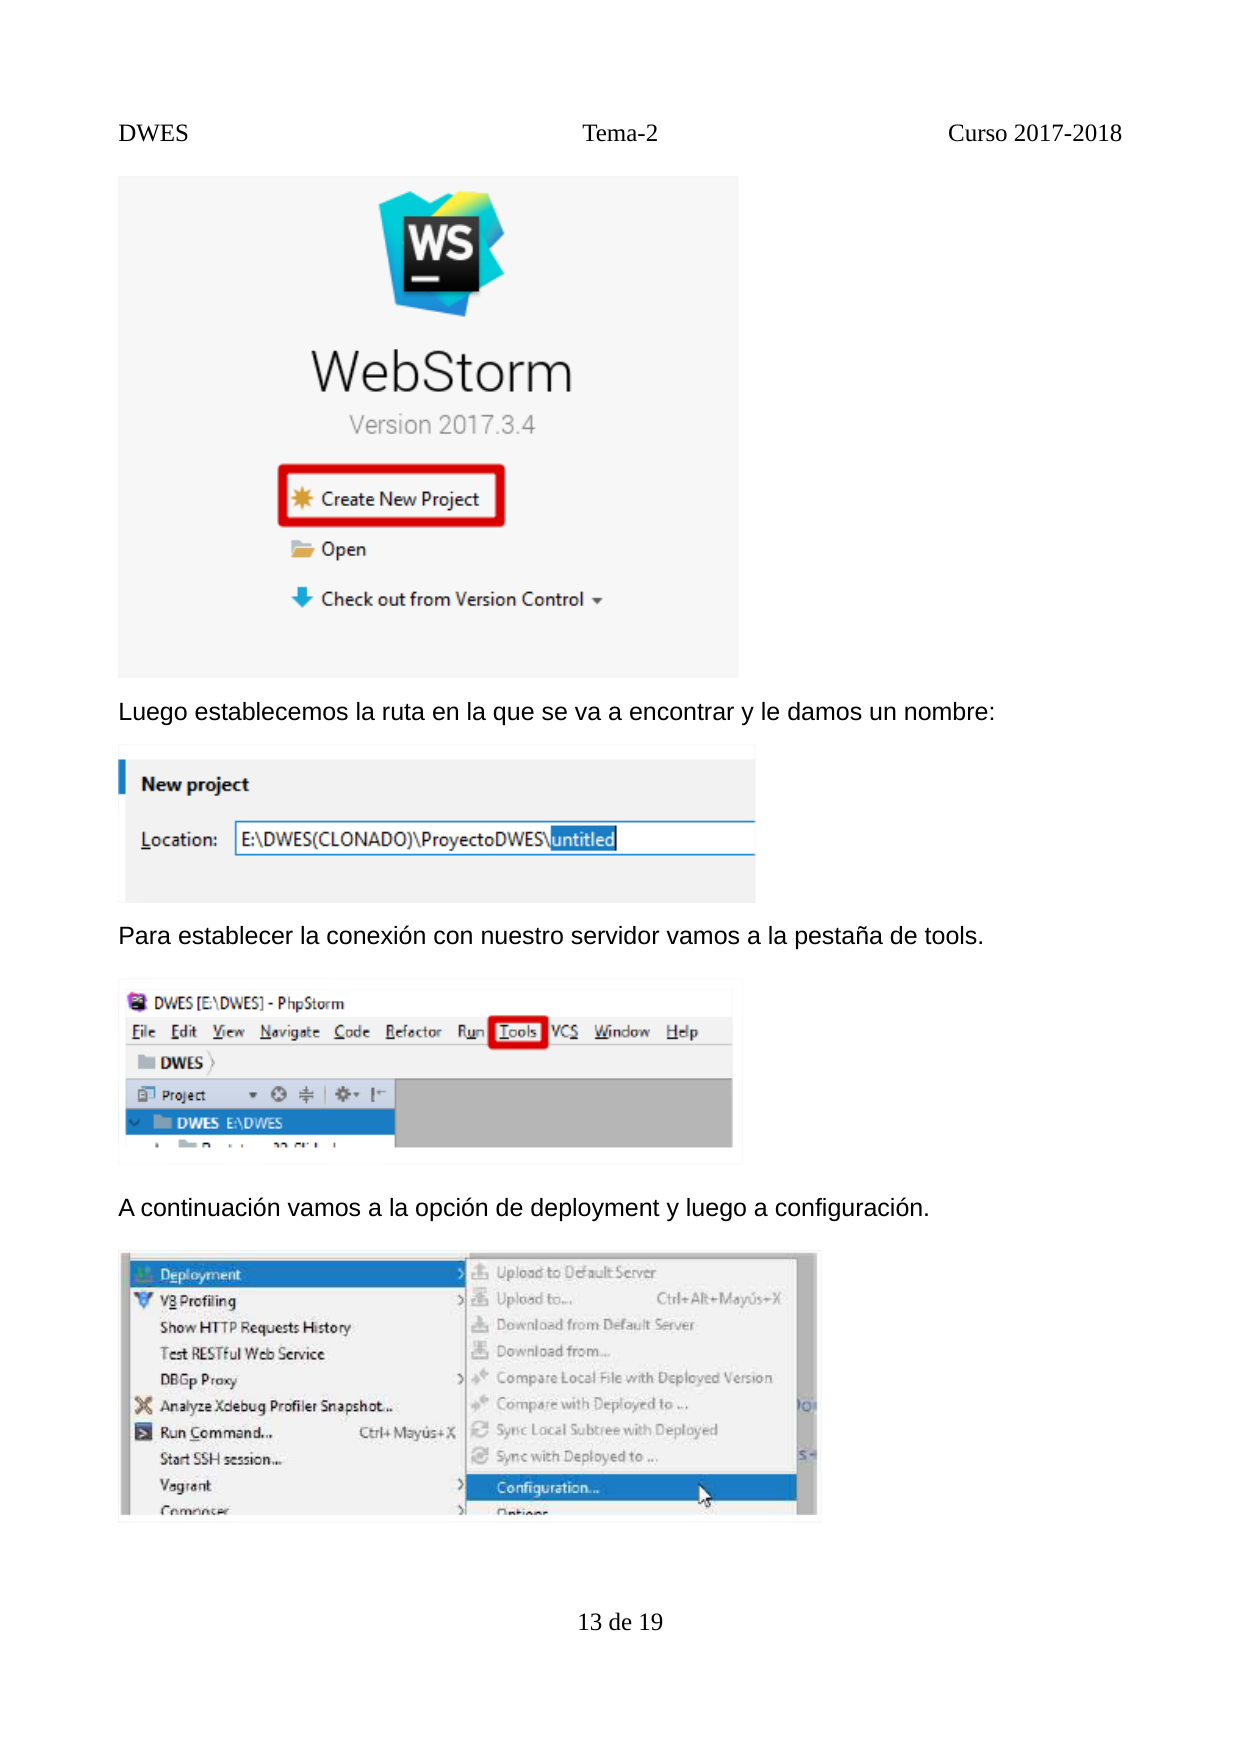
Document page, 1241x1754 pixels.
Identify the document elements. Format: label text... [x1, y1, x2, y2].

picture [118, 978, 744, 1165]
text Luego establecemos la ruta en la que se va a encontrar y le damos un nombre: [118, 697, 1122, 726]
text A continuación vamos a la opción de deployment y luego a configuración. [118, 1193, 1122, 1222]
text Para establecer la conexión con nuestro servidor vamos a la pestaña de tools. [118, 921, 1122, 950]
picture [118, 176, 739, 678]
picture [118, 744, 756, 903]
picture [118, 1250, 822, 1523]
